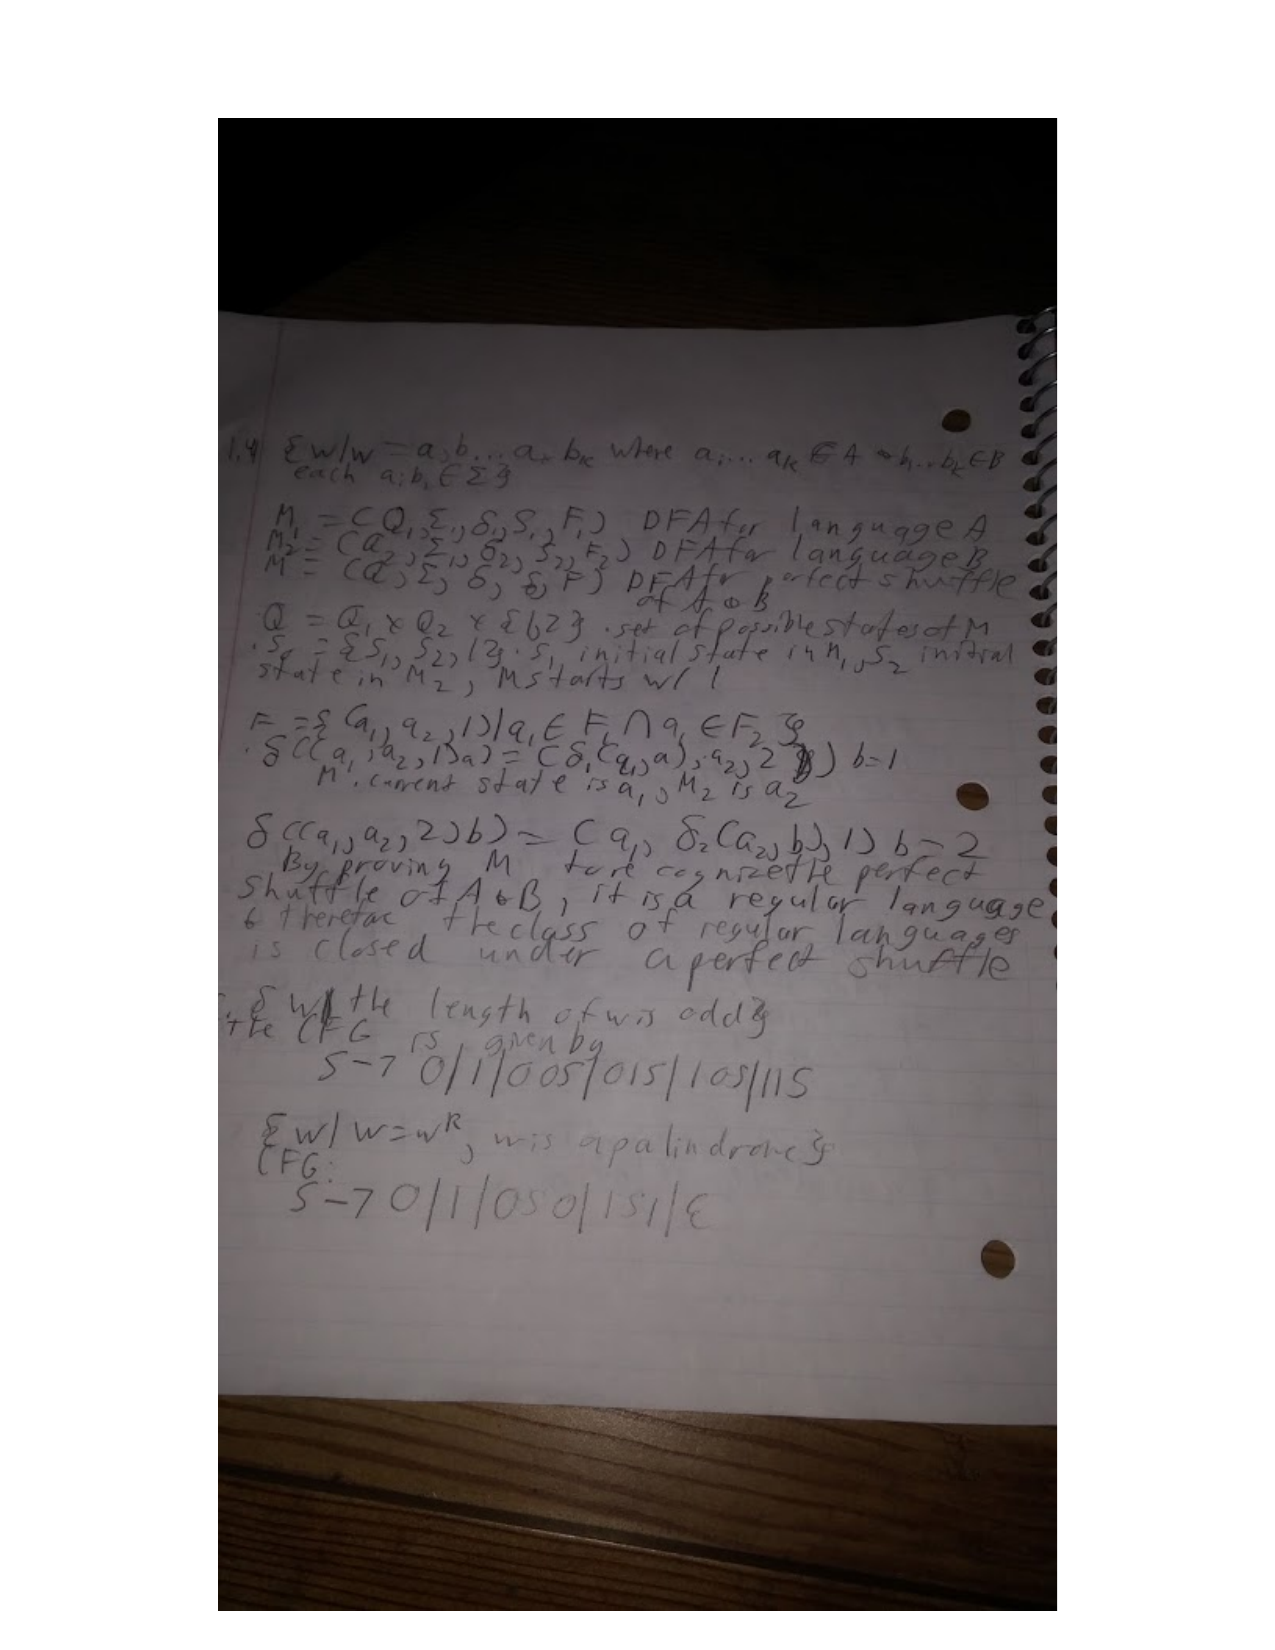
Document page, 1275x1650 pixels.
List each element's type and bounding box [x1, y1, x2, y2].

picture [218, 118, 1058, 1611]
